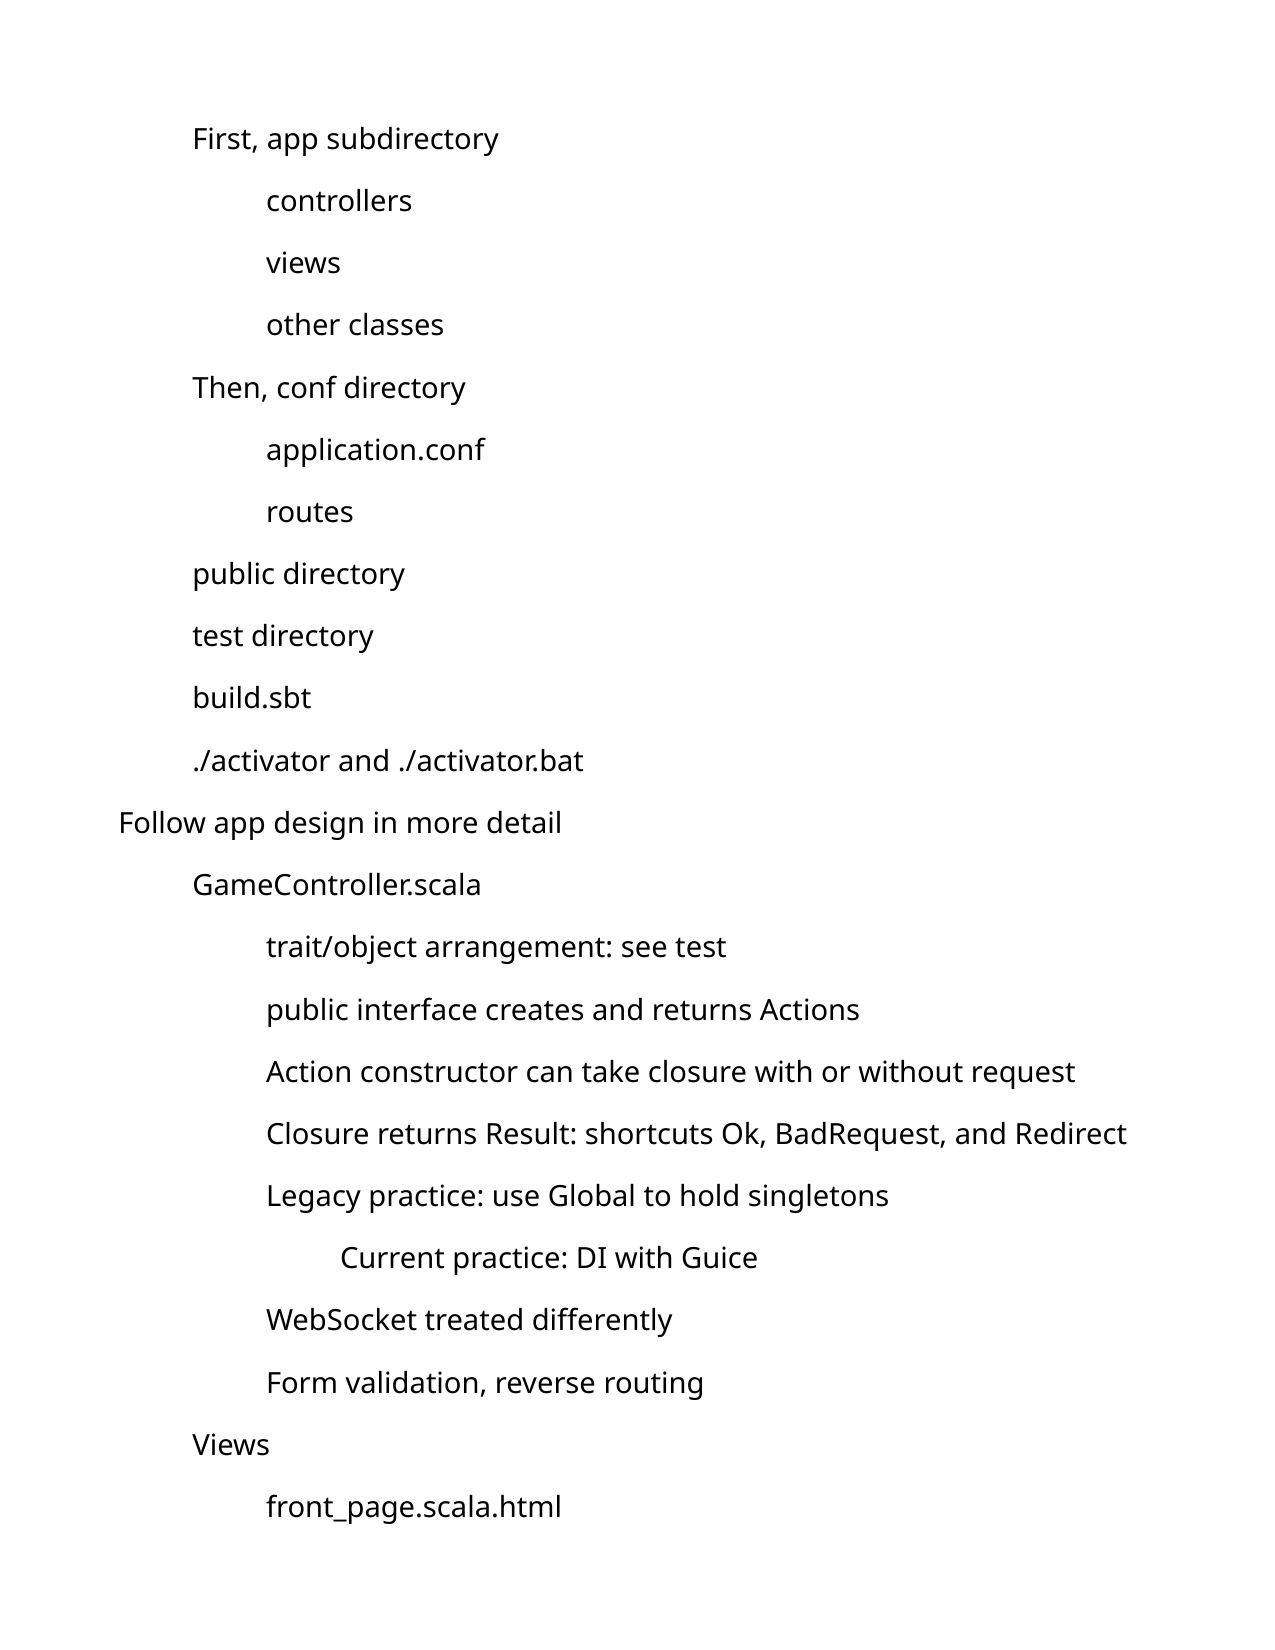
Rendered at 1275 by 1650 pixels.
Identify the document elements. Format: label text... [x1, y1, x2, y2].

text Then, conf directory [118, 367, 1157, 407]
text front_page.scala.html [118, 1486, 1157, 1526]
text Action constructor can take closure with or without request [118, 1051, 1157, 1091]
text public interface creates and returns Actions [118, 989, 1157, 1028]
text Legacy practice: use Global to hold singletons [118, 1175, 1157, 1215]
text routes [118, 491, 1157, 531]
text Follow app design in more detail [118, 802, 1157, 842]
text ./activator and ./activator.bat [118, 740, 1157, 780]
text test directory [118, 616, 1157, 655]
text GameController.scala [118, 864, 1157, 904]
text views [118, 242, 1157, 282]
text Closure returns Result: shortcuts Ok, BadRequest, and Redirect [118, 1113, 1157, 1153]
text other classes [118, 305, 1157, 344]
text Current practice: DI with Guice [118, 1237, 1157, 1277]
text build.sbt [118, 678, 1157, 717]
text application.conf [118, 429, 1157, 469]
text First, app subdirectory [118, 118, 1157, 158]
text trait/object arrangement: see test [118, 927, 1157, 966]
text Views [118, 1424, 1157, 1464]
text WebSocket treated differently [118, 1300, 1157, 1339]
text public directory [118, 553, 1157, 593]
text Form validation, reverse routing [118, 1362, 1157, 1402]
text controllers [118, 180, 1157, 220]
